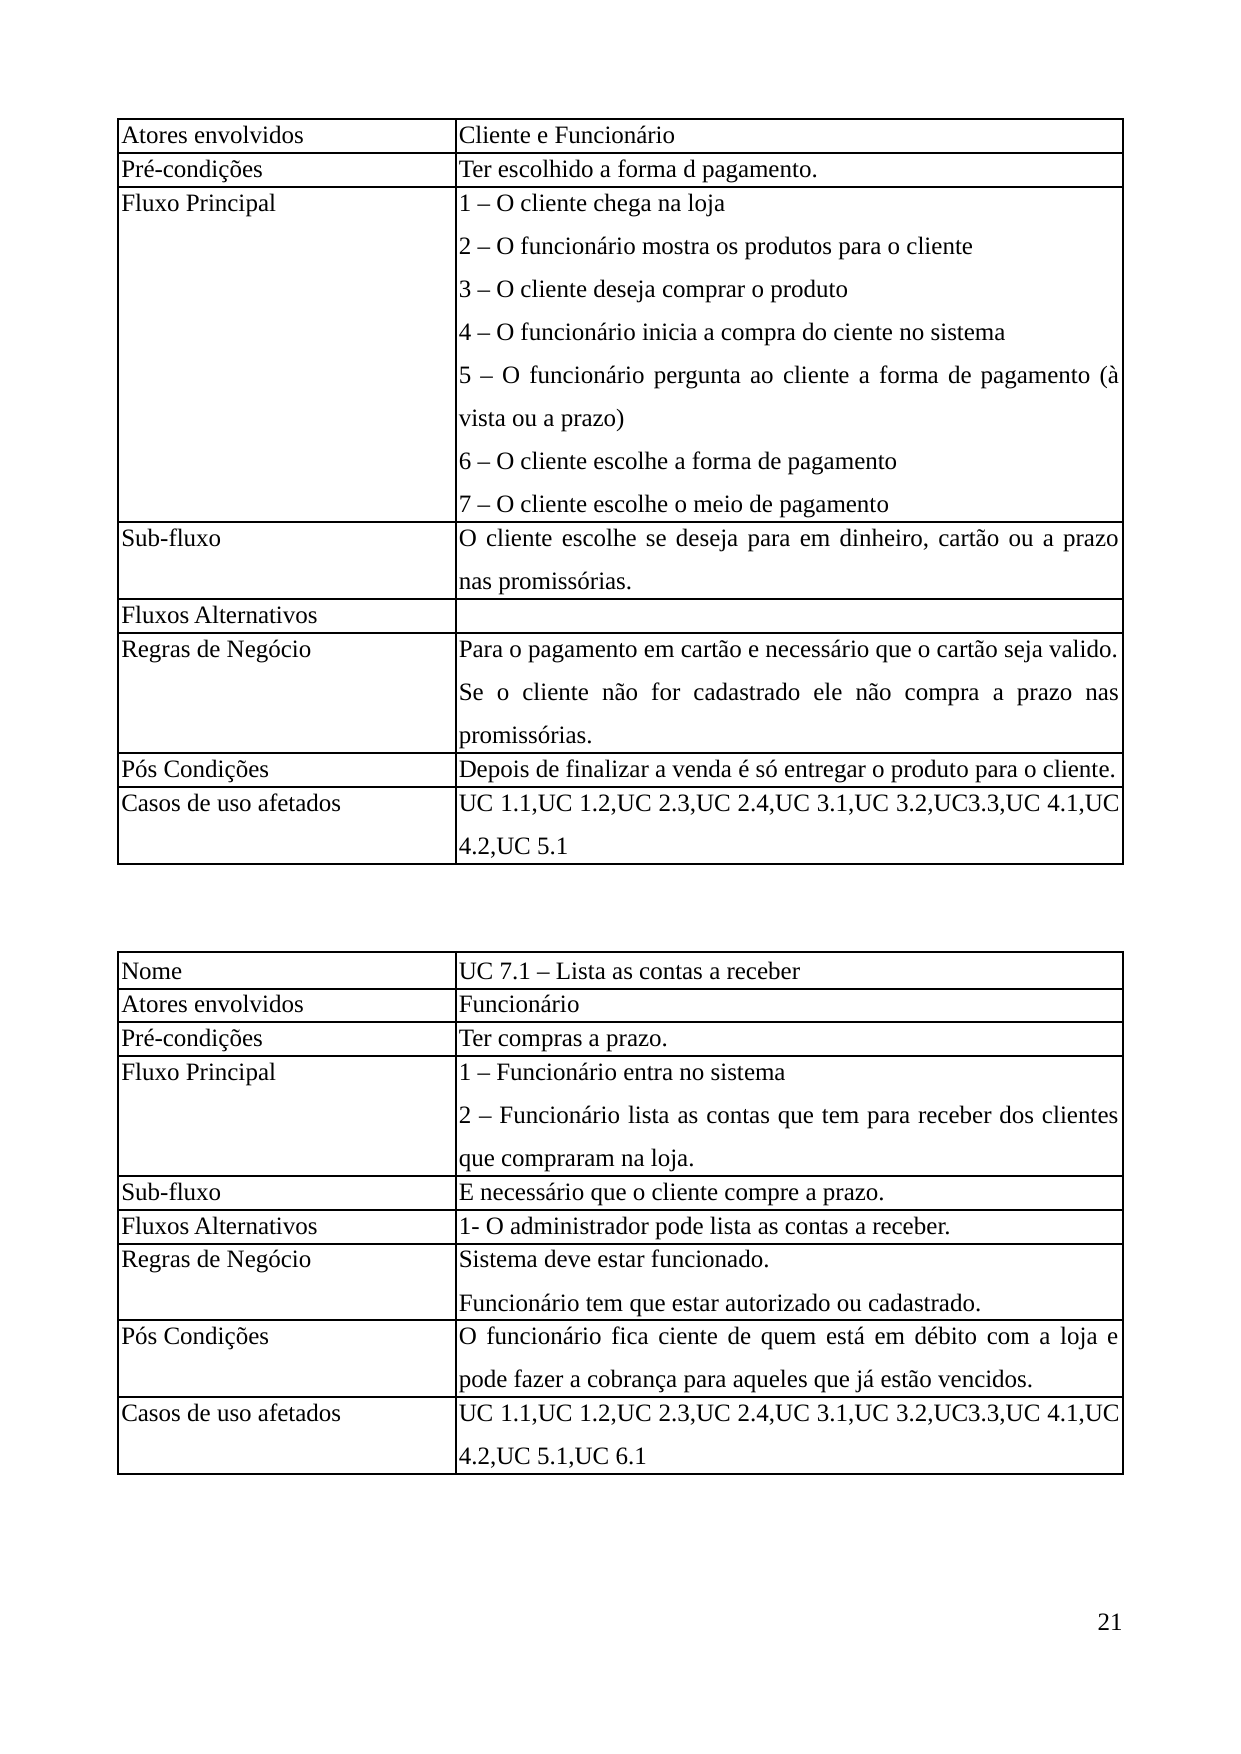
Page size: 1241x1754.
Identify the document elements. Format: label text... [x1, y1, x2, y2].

table_header UC 7.1 – Lista as contas a receber [457, 953, 1122, 987]
table_cell Sistema deve estar funcionado. Funcionário tem que estar autorizado ou cadastrado. [457, 1245, 1122, 1319]
table_cell Sub-fluxo [119, 1177, 455, 1209]
table_cell Depois de finalizar a venda é só entregar o produto para o cliente. [457, 754, 1122, 786]
table_header Nome [119, 953, 455, 987]
table_cell Fluxo Principal [119, 188, 455, 521]
table_cell Pós Condições [119, 1321, 455, 1396]
table_cell Fluxo Principal [119, 1057, 455, 1175]
table_cell Pré-condições [119, 1023, 455, 1055]
table_cell 1 – O cliente chega na loja 2 – O funcionário mostra os produtos para o cliente 3 – O cliente deseja comprar o produto 4 – O funcionário inicia a compra do ciente no sistema 5 – O funcionário pergunta ao cliente a forma de pagamento (à vista ou a prazo) 6 – O cliente escolhe a forma de pagamento 7 – O cliente escolhe o meio de pagamento [457, 188, 1122, 521]
table_cell Sub-fluxo [119, 523, 455, 598]
table_cell UC 1.1,UC 1.2,UC 2.3,UC 2.4,UC 3.1,UC 3.2,UC3.3,UC 4.1,UC 4.2,UC 5.1,UC 6.1 [457, 1398, 1122, 1473]
table_cell Regras de Negócio [119, 1245, 455, 1319]
table_cell O cliente escolhe se deseja para em dinheiro, cartão ou a prazo nas promissórias. [457, 523, 1122, 598]
table_cell Atores envolvidos [119, 120, 455, 152]
table_cell UC 1.1,UC 1.2,UC 2.3,UC 2.4,UC 3.1,UC 3.2,UC3.3,UC 4.1,UC 4.2,UC 5.1 [457, 788, 1122, 862]
table_cell Regras de Negócio [119, 634, 455, 752]
table_cell Fluxos Alternativos [119, 1211, 455, 1242]
table_cell 1- O administrador pode lista as contas a receber. [457, 1211, 1122, 1242]
table_cell Ter compras a prazo. [457, 1023, 1122, 1055]
table_cell Pós Condições [119, 754, 455, 786]
table_cell Para o pagamento em cartão e necessário que o cartão seja valido. Se o cliente não for cadastrado ele não compra a prazo nas promissórias. [457, 634, 1122, 752]
table_cell Fluxos Alternativos [119, 600, 455, 632]
table_cell Cliente e Funcionário [457, 120, 1122, 152]
table_cell 1 – Funcionário entra no sistema 2 – Funcionário lista as contas que tem para receber dos clientes que compraram na loja. [457, 1057, 1122, 1175]
table_cell O funcionário fica ciente de quem está em débito com a loja e pode fazer a cobrança para aqueles que já estão vencidos. [457, 1321, 1122, 1396]
table_cell Pré-condições [119, 154, 455, 186]
table_cell E necessário que o cliente compre a prazo. [457, 1177, 1122, 1209]
table_cell Casos de uso afetados [119, 1398, 455, 1473]
table_cell Funcionário [457, 990, 1122, 1021]
table_cell Atores envolvidos [119, 990, 455, 1021]
table_cell [457, 600, 1122, 632]
table_cell Casos de uso afetados [119, 788, 455, 862]
table_cell Ter escolhido a forma d pagamento. [457, 154, 1122, 186]
